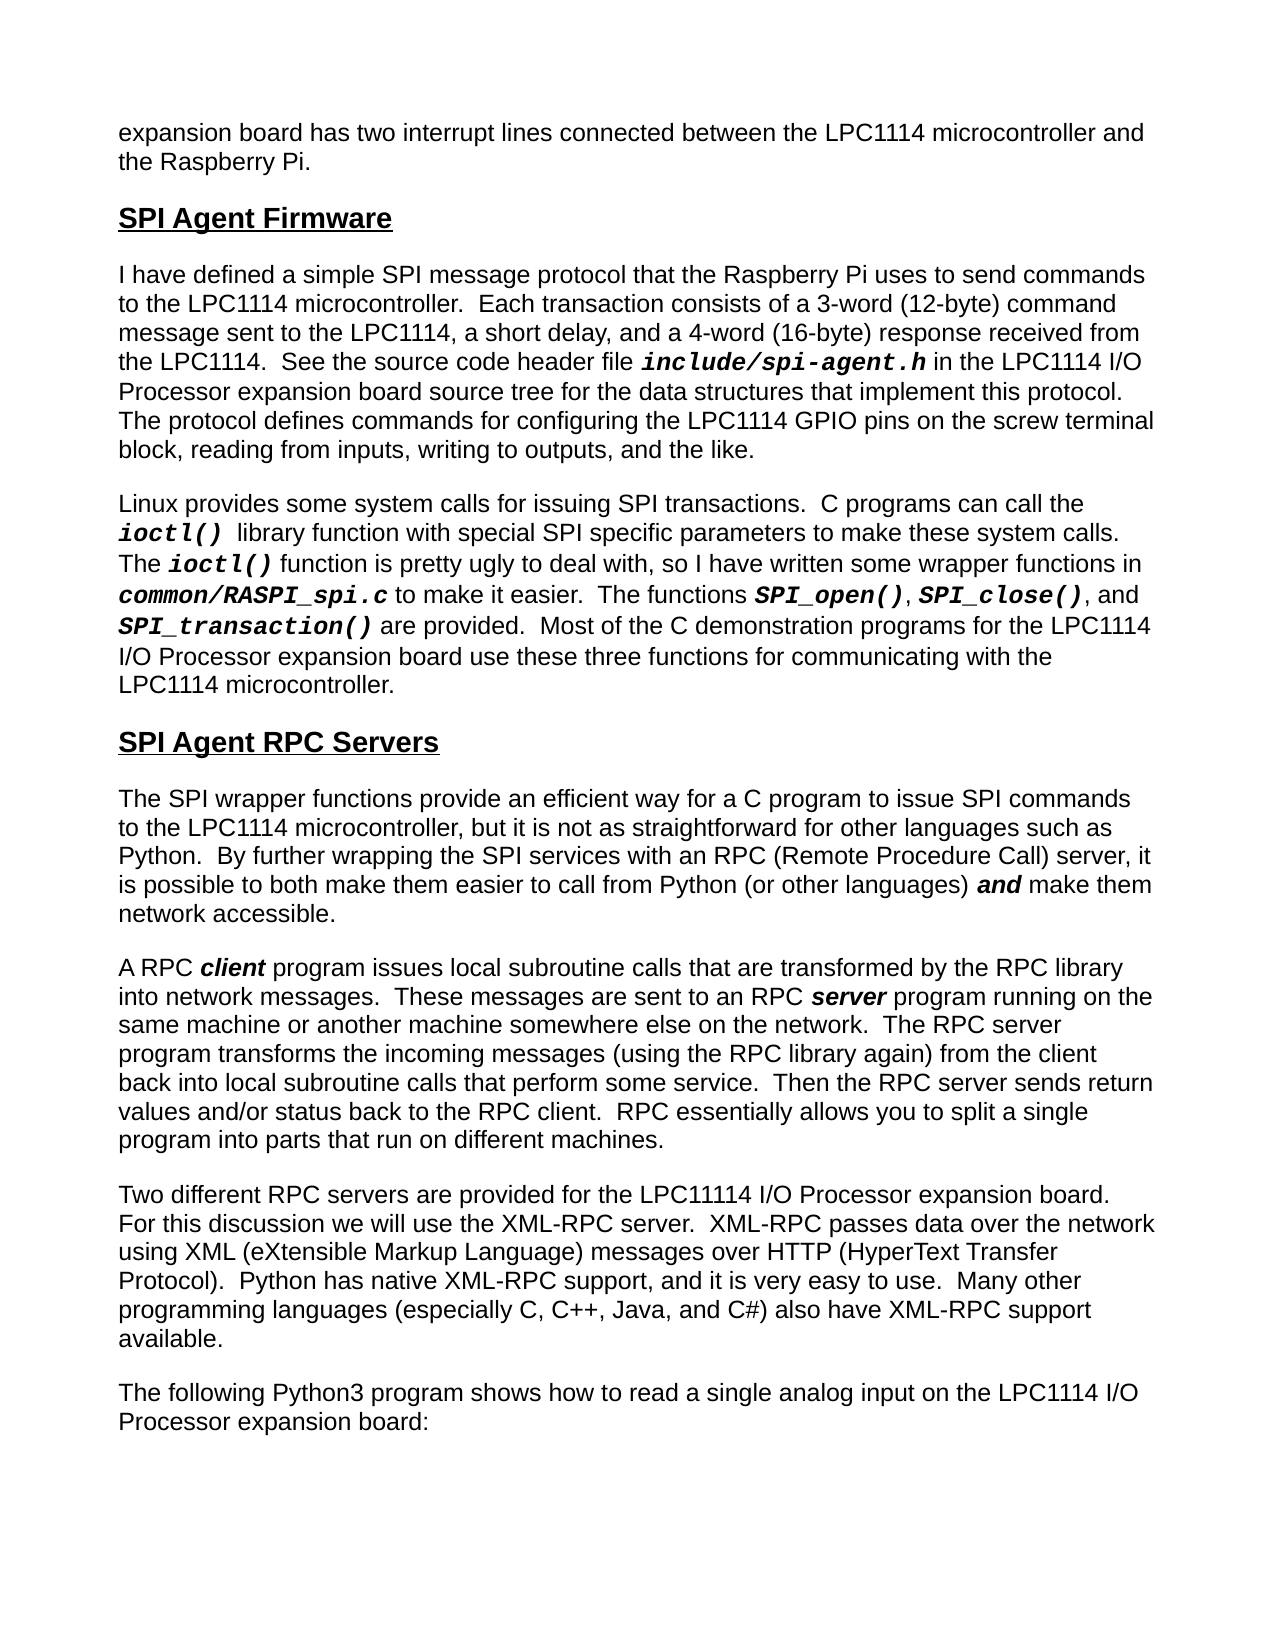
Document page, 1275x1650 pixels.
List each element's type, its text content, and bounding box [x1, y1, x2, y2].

text I have defined a simple SPI message protocol that the Raspberry Pi uses to send commands to the LPC1114 microcontroller. Each transaction consists of a 3-word (12-byte) command message sent to the LPC1114, a short delay, and a 4-word (16-byte) response received from the LPC1114. See the source code header file include/spi-agent.h in the LPC1114 I/O Processor expansion board source tree for the data structures that implement this protocol. The protocol defines commands for configuring the LPC1114 GPIO pins on the screw terminal block, reading from inputs, writing to outputs, and the like. [118, 260, 1157, 464]
text Two different RPC servers are provided for the LPC11114 I/O Processor expansion board. For this discussion we will use the XML-RPC server. XML-RPC passes data over the network using XML (eXtensible Markup Language) messages over HTTP (HyperText Transfer Protocol). Python has native XML-RPC support, and it is very easy to use. Many other programming languages (especially C, C++, Java, and C#) also have XML-RPC support available. [118, 1180, 1157, 1352]
text A RPC client program issues local subroutine calls that are transformed by the RPC library into network messages. These messages are sent to an RPC server program running on the same machine or another machine somewhere else on the network. The RPC server program transforms the incoming messages (using the RPC library again) from the client back into local subroutine calls that perform some service. Then the RPC server sends return values and/or status back to the RPC client. RPC essentially allows you to split a single program into parts that run on different machines. [118, 953, 1157, 1154]
text Linux provides some system calls for issuing SPI transactions. C programs can call the ioctl() library function with special SPI specific parameters to make these system calls. The ioctl() function is pretty ugly to deal with, so I have written some wrapper functions in common/RASPI_spi.c to make it easier. The functions SPI_open(), SPI_close(), and SPI_transaction() are provided. Most of the C demonstration programs for the LPC1114 I/O Processor expansion board use these three functions for communicating with the LPC1114 microcontroller. [118, 489, 1157, 699]
text The following Python3 program shows how to read a single analog input on the LPC1114 I/O Processor expansion board: [118, 1378, 1157, 1435]
text The SPI wrapper functions provide an efficient way for a C program to issue SPI commands to the LPC1114 microcontroller, but it is not as straightforward for other languages such as Python. By further wrapping the SPI services with an RPC (Remote Procedure Call) server, it is possible to both make them easier to call from Python (or other languages) and make them network accessible. [118, 784, 1157, 927]
subtitle SPI Agent Firmware [118, 201, 1157, 235]
text expansion board has two interrupt lines connected between the LPC1114 microcontroller and the Raspberry Pi. [118, 118, 1157, 176]
subtitle SPI Agent RPC Servers [118, 725, 1157, 758]
